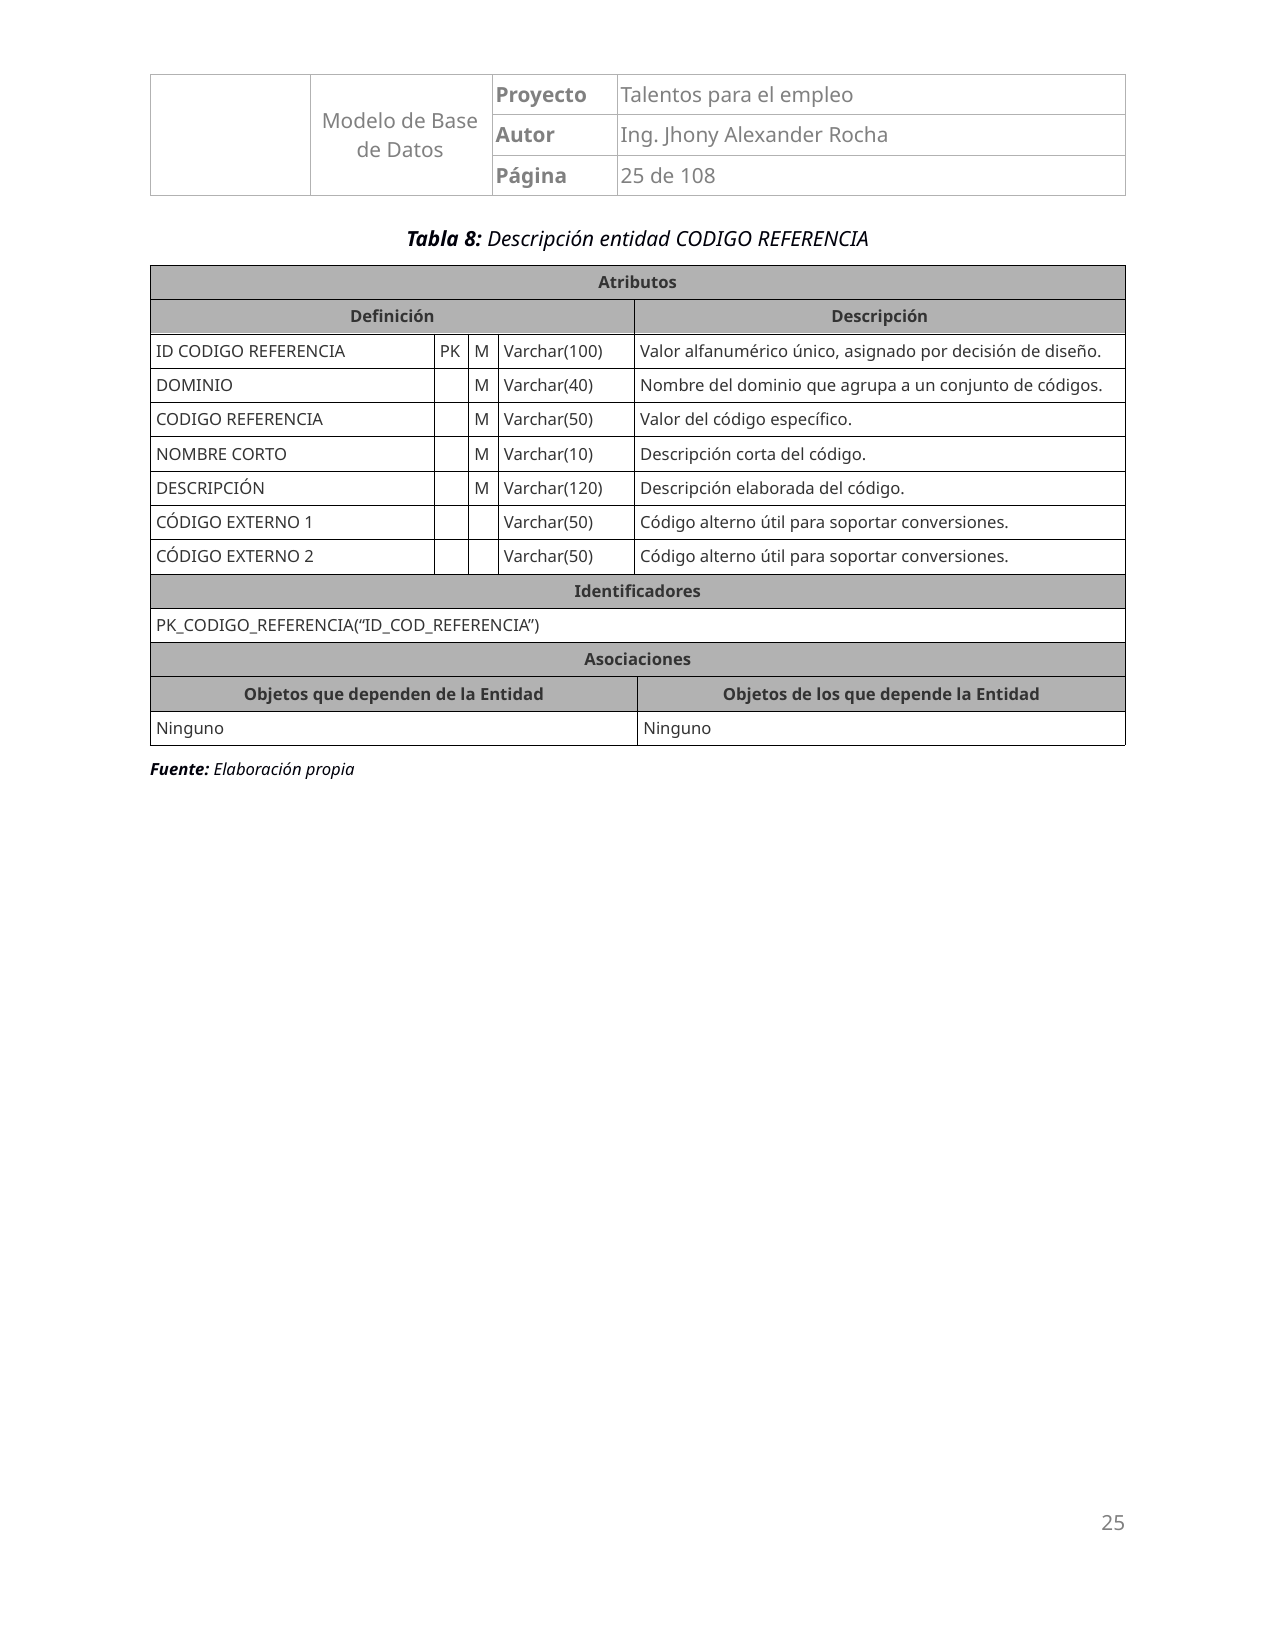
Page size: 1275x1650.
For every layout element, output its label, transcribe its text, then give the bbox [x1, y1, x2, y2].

table_cell Descripción [635, 300, 1125, 333]
table_cell [469, 506, 498, 539]
table_cell M [469, 437, 498, 471]
text Tabla 8: Descripción entidad CODIGO REFERENCIA [150, 224, 1125, 252]
table_cell M [469, 472, 498, 505]
table_cell CÓDIGO EXTERNO 1 [151, 506, 434, 539]
table_cell [435, 403, 468, 436]
table_cell Varchar(50) [499, 506, 634, 539]
table_cell CÓDIGO EXTERNO 2 [151, 540, 434, 573]
table_cell Varchar(100) [499, 335, 634, 368]
table_cell Código alterno útil para soportar conversiones. [635, 540, 1125, 573]
table_cell Varchar(10) [499, 437, 634, 471]
table_cell Definición [151, 300, 634, 333]
table_cell CODIGO REFERENCIA [151, 403, 434, 436]
table_cell Objetos de los que depende la Entidad [638, 677, 1125, 711]
table_cell Identificadores [151, 575, 1125, 608]
table_cell Código alterno útil para soportar conversiones. [635, 506, 1125, 539]
table_cell PK_CODIGO_REFERENCIA(“ID_COD_REFERENCIA”) [151, 609, 1125, 642]
table_cell [469, 540, 498, 573]
table_cell Descripción elaborada del código. [635, 472, 1125, 505]
table_cell Varchar(50) [499, 403, 634, 436]
table_cell Ninguno [638, 712, 1125, 745]
table_cell PK [435, 335, 468, 368]
table_cell NOMBRE CORTO [151, 437, 434, 471]
table_cell [435, 506, 468, 539]
table_cell [435, 540, 468, 573]
table_cell Descripción corta del código. [635, 437, 1125, 471]
table_cell [435, 369, 468, 402]
table_cell Ninguno [151, 712, 637, 745]
table_cell Objetos que dependen de la Entidad [151, 677, 637, 711]
table_cell Varchar(40) [499, 369, 634, 402]
table_cell [435, 437, 468, 471]
table_cell ID CODIGO REFERENCIA [151, 335, 434, 368]
table_cell DOMINIO [151, 369, 434, 402]
table_cell [435, 472, 468, 505]
table_cell M [469, 369, 498, 402]
text Fuente: Elaboración propia [150, 757, 1125, 780]
table_cell M [469, 335, 498, 368]
table_cell Varchar(50) [499, 540, 634, 573]
table_cell Nombre del dominio que agrupa a un conjunto de códigos. [635, 369, 1125, 402]
table_cell Valor alfanumérico único, asignado por decisión de diseño. [635, 335, 1125, 368]
table_cell M [469, 403, 498, 436]
table_cell Valor del código específico. [635, 403, 1125, 436]
table_cell Asociaciones [151, 643, 1125, 676]
table_header Atributos [151, 266, 1125, 299]
table_cell Varchar(120) [499, 472, 634, 505]
table_cell DESCRIPCIÓN [151, 472, 434, 505]
